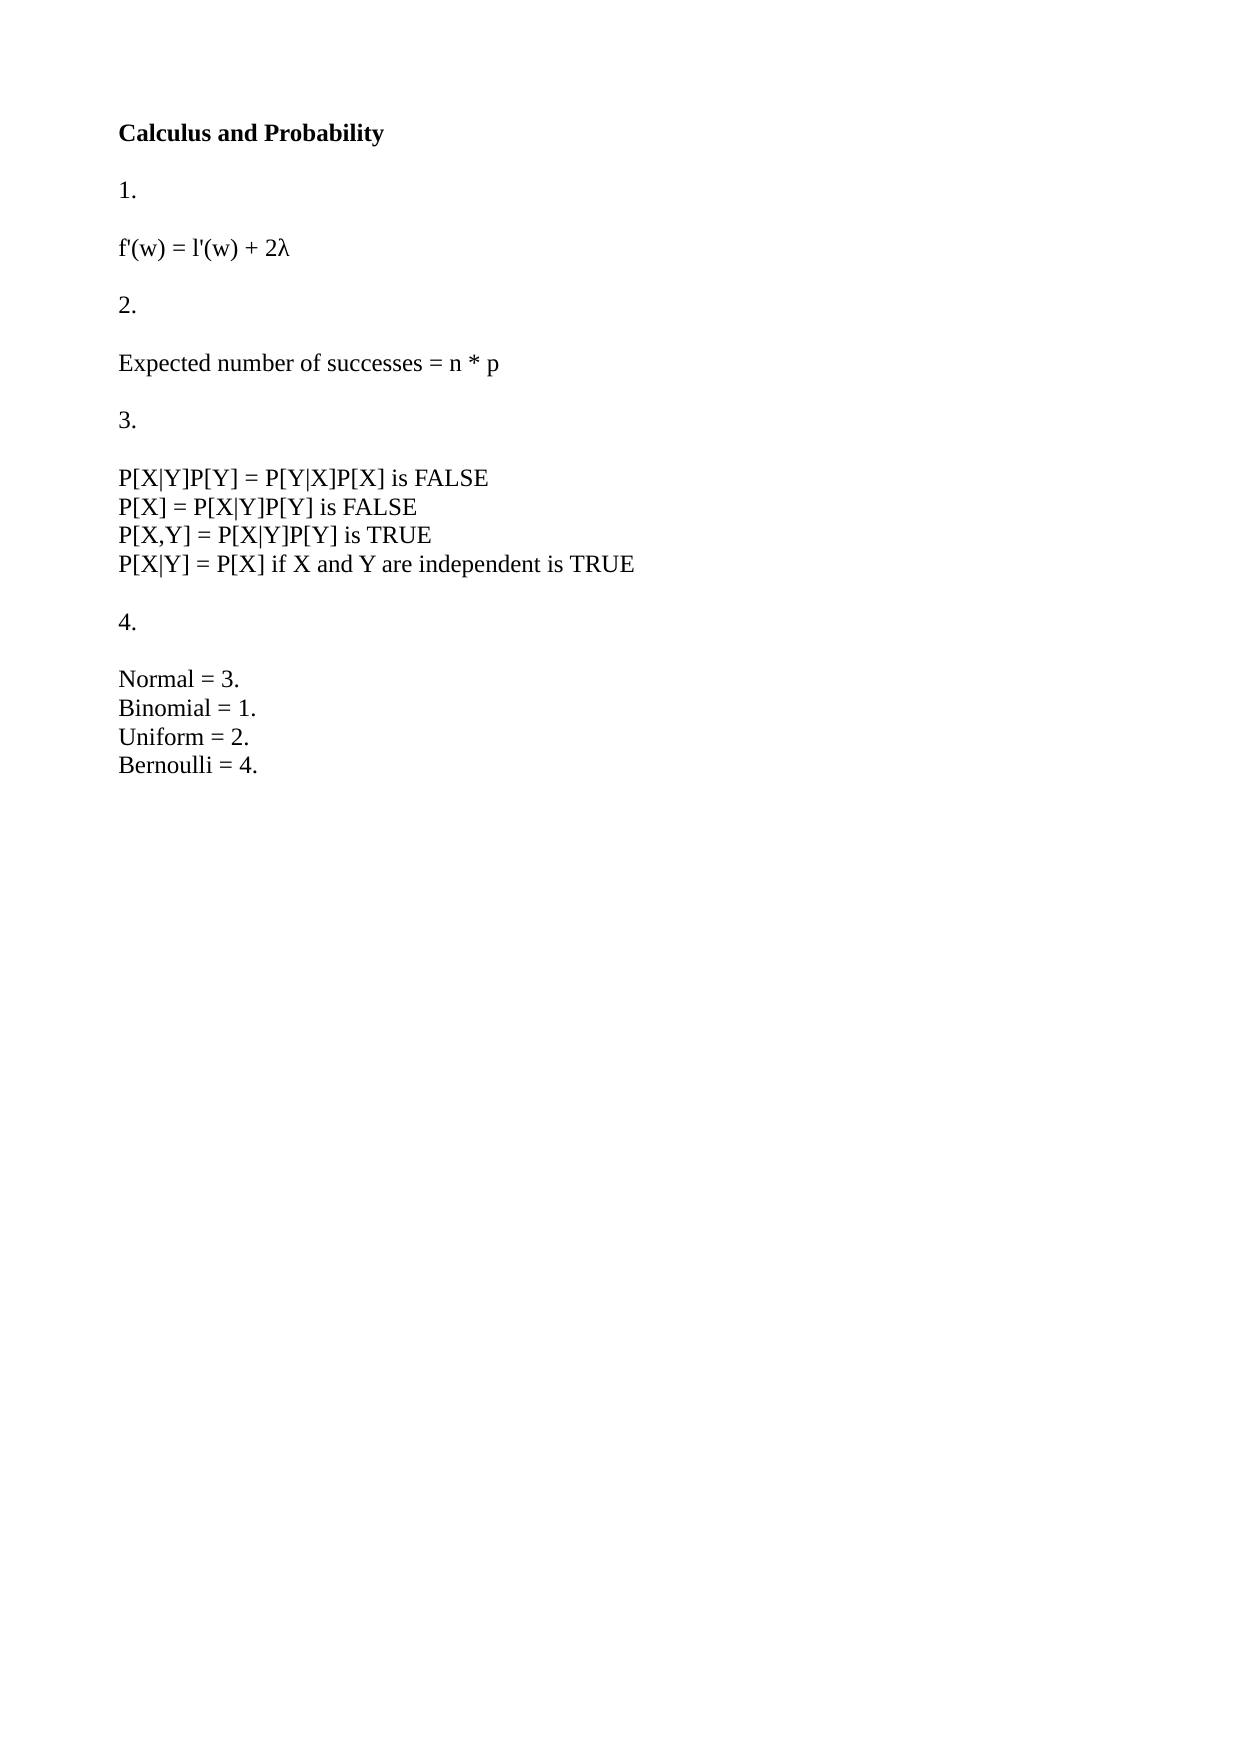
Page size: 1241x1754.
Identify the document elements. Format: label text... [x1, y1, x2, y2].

text Calculus and Probability [118, 118, 1122, 147]
text P[X|Y]P[Y] = P[Y|X]P[X] is FALSE [118, 463, 1122, 492]
text 3. [118, 406, 1122, 434]
text P[X] = P[X|Y]P[Y] is FALSE [118, 492, 1122, 521]
text 1. [118, 176, 1122, 204]
text Normal = 3. [118, 664, 1122, 693]
text 4. [118, 607, 1122, 636]
text 2. [118, 291, 1122, 319]
text Bernoulli = 4. [118, 751, 1122, 779]
text Binomial = 1. [118, 693, 1122, 722]
text Expected number of successes = n * p [118, 348, 1122, 377]
text f'(w) = l'(w) + 2λ [118, 233, 1122, 262]
text P[X|Y] = P[X] if X and Y are independent is TRUE [118, 549, 1122, 578]
text P[X,Y] = P[X|Y]P[Y] is TRUE [118, 521, 1122, 549]
text Uniform = 2. [118, 722, 1122, 751]
